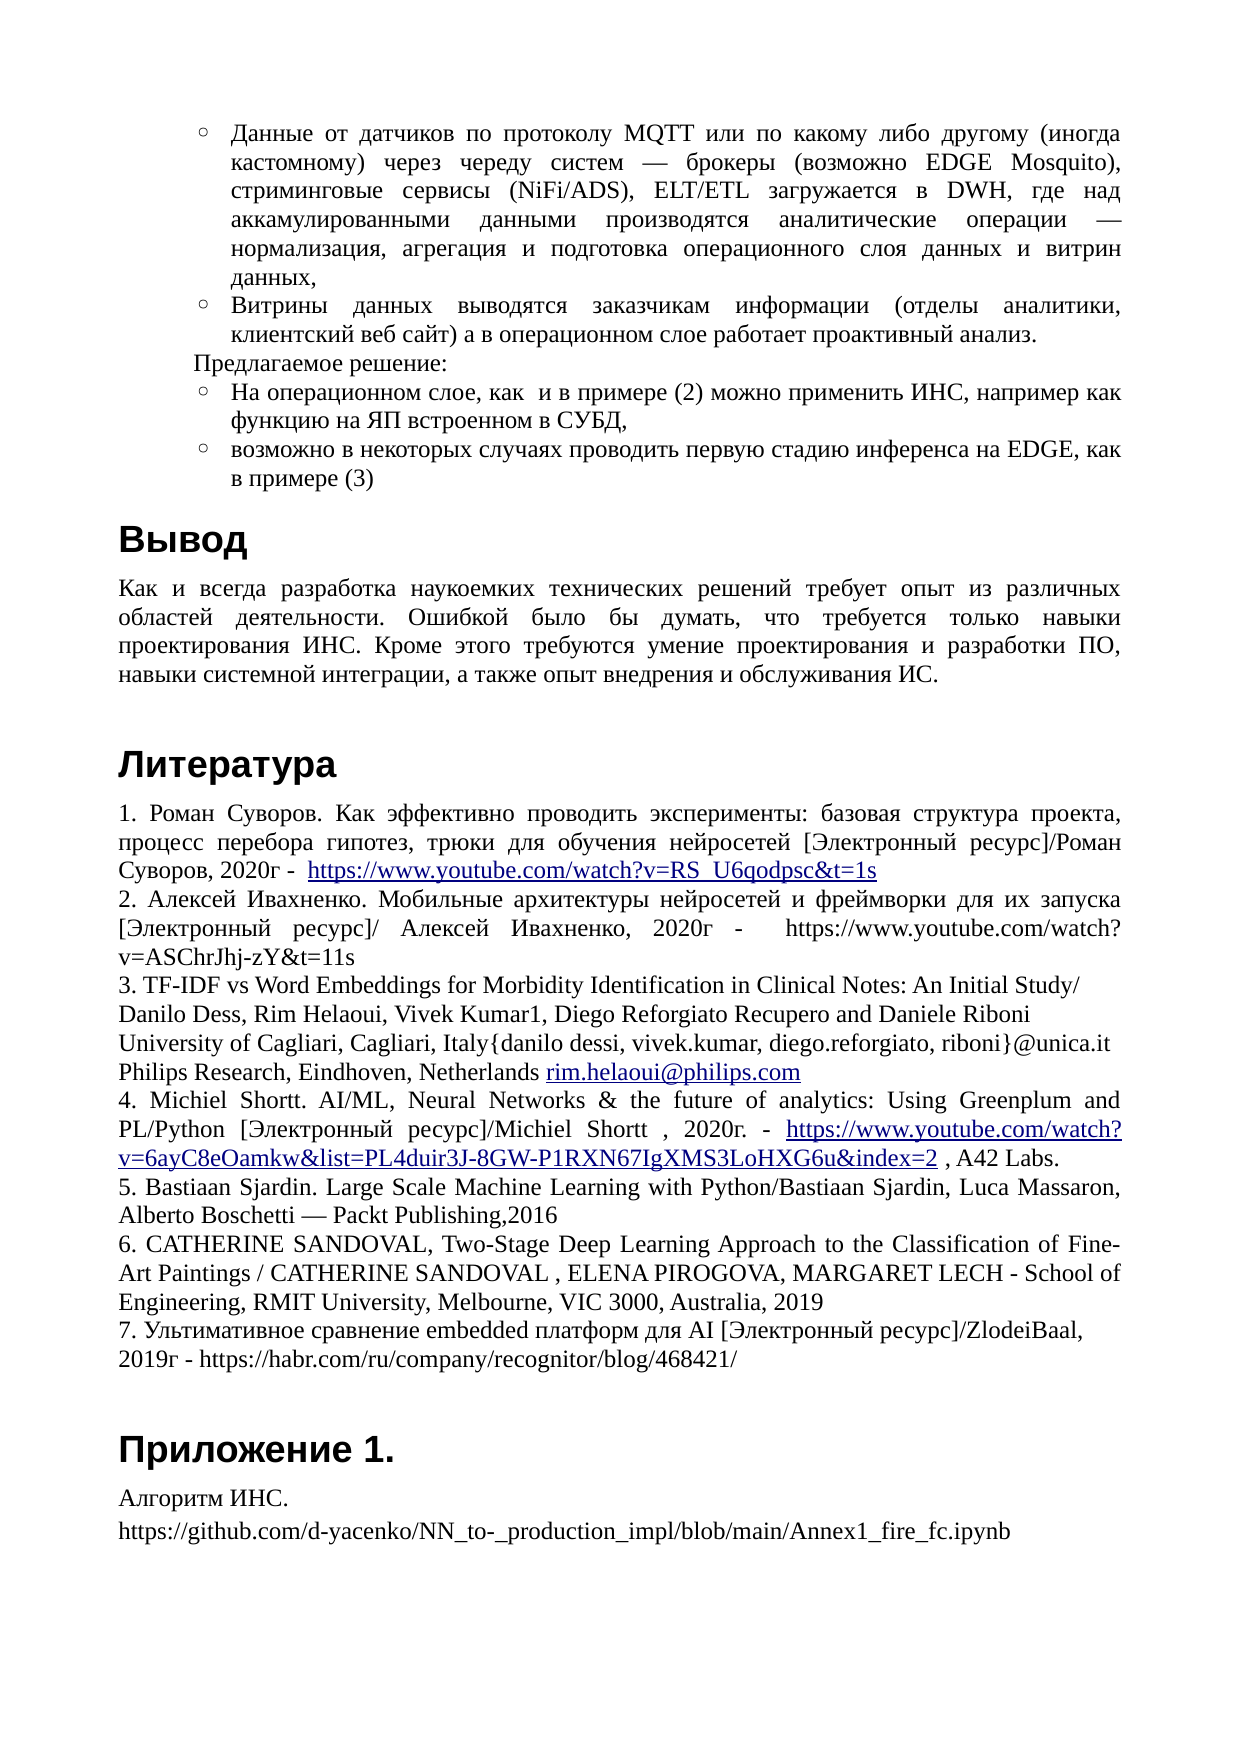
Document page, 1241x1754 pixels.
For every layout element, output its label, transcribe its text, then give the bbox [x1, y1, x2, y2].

list Витрины данных выводятся заказчикам информации (отделы аналитики, клиентский веб сайт) а в операционном слое работает проактивный анализ. [193, 291, 1122, 348]
text 7. Ультимативное сравнение embedded платформ для AI [Электронный ресурс]/ZlodeiBaal, 2019г - https://habr.com/ru/company/recognitor/blog/468421/ [118, 1315, 1122, 1373]
text Алгоритм ИНС. https://github.com/d-yacenko/NN_to-_production_impl/blob/main/Annex1_fire_fc.ipynb [118, 1483, 1122, 1544]
text Danilo Dess, Rim Helaoui, Vivek Kumar1, Diego Reforgiato Recupero and Daniele Riboni [118, 999, 1122, 1028]
subtitle Приложение 1. [118, 1427, 1122, 1470]
text University of Cagliari, Cagliari, Italy{danilo dessi, vivek.kumar, diego.reforgiato, riboni}@unica.it [118, 1028, 1122, 1057]
text 1. Роман Суворов. Как эффективно проводить эксперименты: базовая структура проекта, процесс перебора гипотез, трюки для обучения нейросетей [Электронный ресурс]/Роман Суворов, 2020г - https://www.youtube.com/watch?v=RS_U6qodpsc&t=1s [118, 798, 1122, 884]
list Данные от датчиков по протоколу MQTT или по какому либо другому (иногда кастомному) через череду систем — брокеры (возможно EDGE Mosquito), стриминговые сервисы (NiFi/ADS), ELT/ETL загружается в DWH, где над аккамулированными данными производятся аналитические операции — нормализация, агрегация и подготовка операционного слоя данных и витрин данных, [193, 118, 1122, 291]
list возможно в некоторых случаях проводить первую стадию инференса на EDGE, как в примере (3) [193, 434, 1122, 492]
subtitle Литература [118, 742, 1122, 785]
text 5. Bastiaan Sjardin. Large Scale Machine Learning with Python/Bastiaan Sjardin, Luca Massaron, Alberto Boschetti — Packt Publishing,2016 [118, 1172, 1122, 1229]
text 3. TF-IDF vs Word Embeddings for Morbidity Identification in Clinical Notes: An Initial Study/ [118, 970, 1122, 999]
subtitle Вывод [118, 517, 1122, 561]
text 2. Алексей Ивахненко. Мобильные архитектуры нейросетей и фреймворки для их запуска [Электронный ресурс]/ Алексей Ивахненко, 2020г - https://www.youtube.com/watch?v=ASChrJhj-zY&t=11s [118, 884, 1122, 970]
text 6. CATHERINE SANDOVAL, Two-Stage Deep Learning Approach to the Classification of Fine-Art Paintings / CATHERINE SANDOVAL , ELENA PIROGOVA, MARGARET LECH - School of Engineering, RMIT University, Melbourne, VIC 3000, Australia, 2019 [118, 1229, 1122, 1315]
text Как и всегда разработка наукоемких технических решений требует опыт из различных областей деятельности. Ошибкой было бы думать, что требуется только навыки проектирования ИНС. Кроме этого требуются умение проектирования и разработки ПО, навыки системной интеграции, а также опыт внедрения и обслуживания ИС. [118, 573, 1122, 688]
list На операционном слое, как и в примере (2) можно применить ИНС, например как функцию на ЯП встроенном в СУБД, [193, 377, 1122, 434]
text Предлагаемое решение: [193, 348, 1122, 377]
text Philips Research, Eindhoven, Netherlands rim.helaoui@philips.com [118, 1057, 1122, 1085]
text 4. Michiel Shortt. AI/ML, Neural Networks & the future of analytics: Using Greenplum and PL/Python [Электронный ресурс]/Michiel Shortt , 2020г. - https://www.youtube.com/watch?v=6ayC8eOamkw&list=PL4duir3J-8GW-P1RXN67IgXMS3LoHXG6u&index=2 , A42 Labs. [118, 1085, 1122, 1172]
